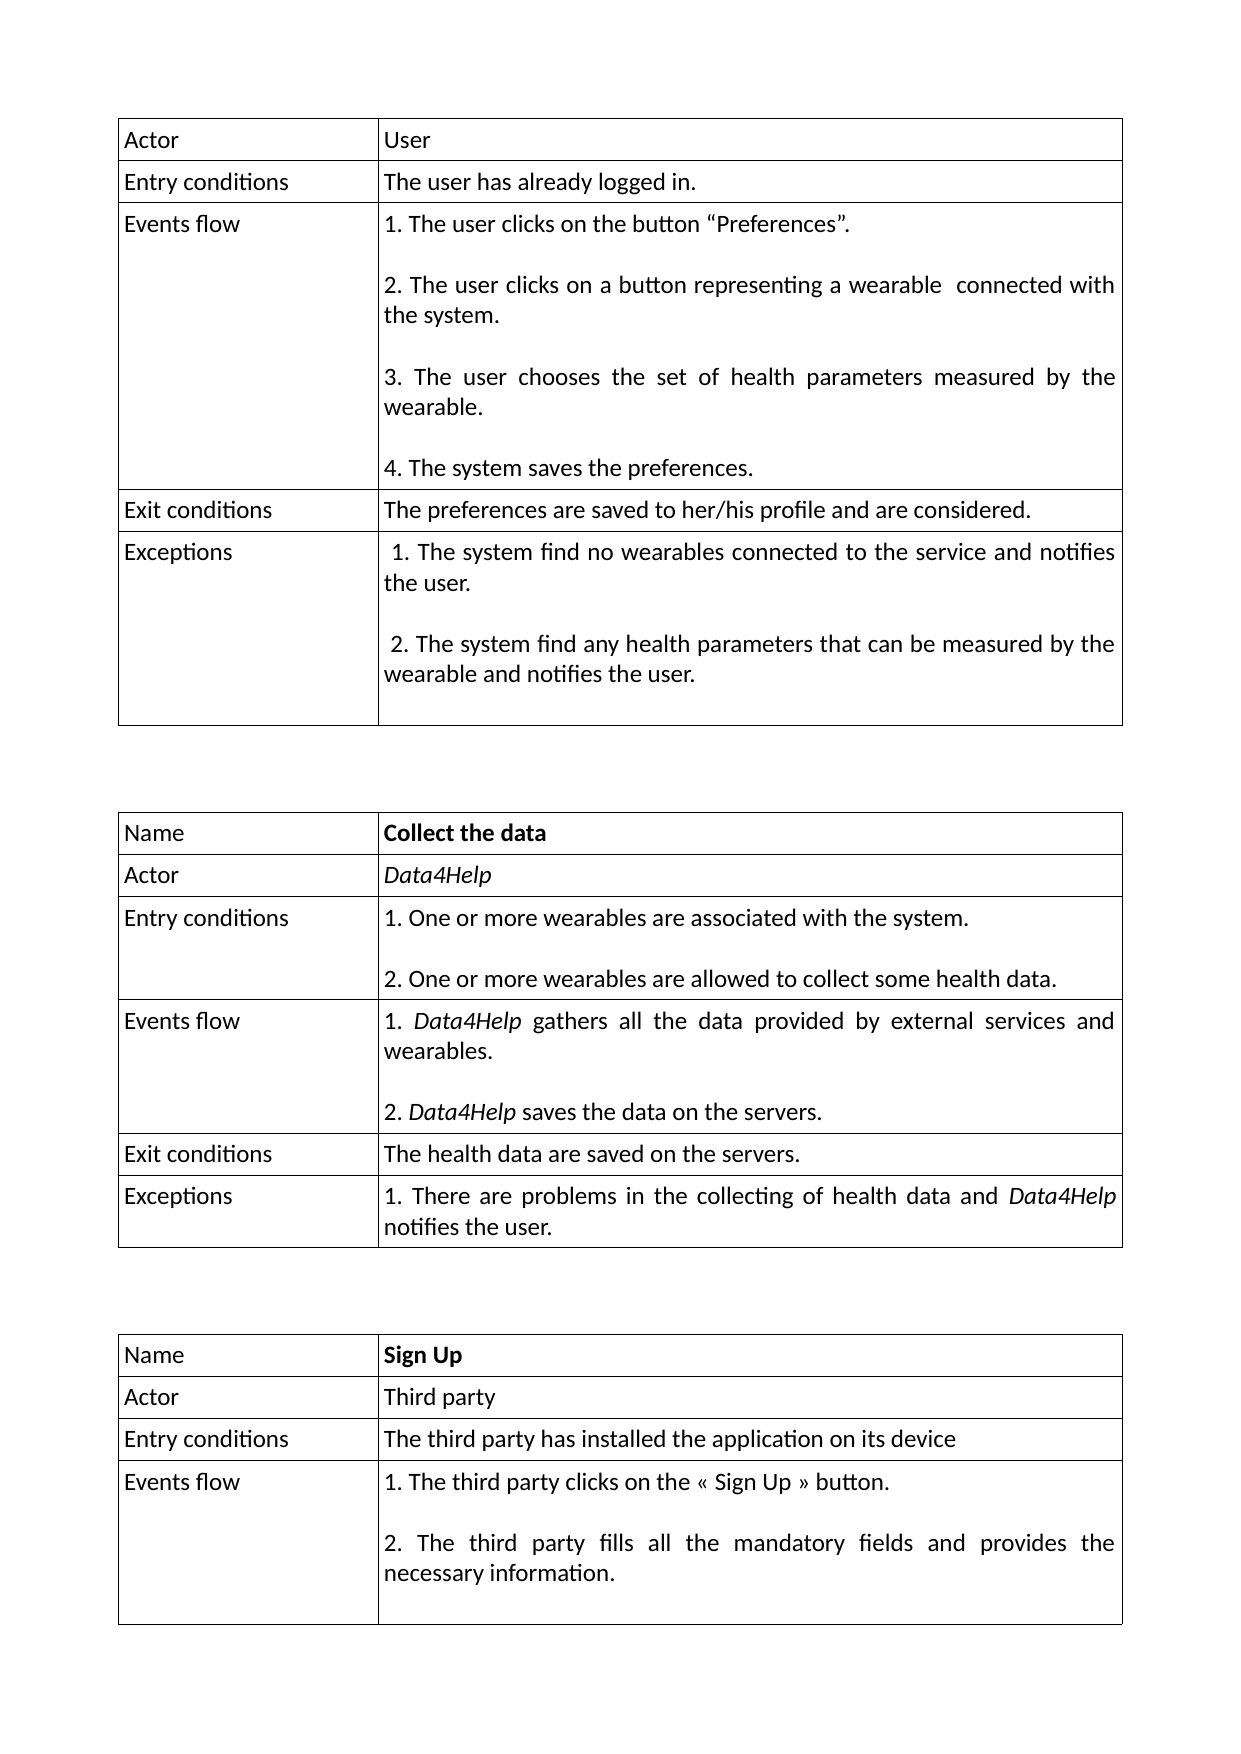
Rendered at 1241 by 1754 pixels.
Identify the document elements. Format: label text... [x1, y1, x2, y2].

table_cell 1. There are problems in the collecting of health data and Data4Help notifies the user. [379, 1176, 1122, 1247]
table_cell 1. The user clicks on the button “Preferences”. 2. The user clicks on a button representing a wearable connected with the system. 3. The user chooses the set of health parameters measured by the wearable. 4. The system saves the preferences. [379, 203, 1122, 488]
table_cell Events flow [119, 203, 378, 488]
table_header Name [119, 813, 378, 854]
table_cell 1. Data4Help gathers all the data provided by external services and wearables. 2. Data4Help saves the data on the servers. [379, 1000, 1122, 1133]
table_cell 1. The system find no wearables connected to the service and notifies the user. 2. The system find any health parameters that can be measured by the wearable and notifies the user. [379, 532, 1122, 725]
table_cell The preferences are saved to her/his profile and are considered. [379, 490, 1122, 531]
table_header Collect the data [379, 813, 1122, 854]
table_cell Exceptions [119, 1176, 378, 1247]
table_cell Exceptions [119, 532, 378, 725]
table_cell The health data are saved on the servers. [379, 1134, 1122, 1175]
table_cell The user has already logged in. [379, 161, 1122, 202]
table_header Sign Up [379, 1335, 1122, 1376]
table_cell Exit conditions [119, 1134, 378, 1175]
table_cell Data4Help [379, 855, 1122, 896]
table_cell Entry conditions [119, 161, 378, 202]
table_cell Actor [119, 119, 378, 160]
table_cell Exit conditions [119, 490, 378, 531]
table_header Name [119, 1335, 378, 1376]
table_cell User [379, 119, 1122, 160]
table_cell The third party has installed the application on its device [379, 1419, 1122, 1460]
table_cell Events flow [119, 1461, 378, 1624]
table_cell Events flow [119, 1000, 378, 1133]
table_cell Actor [119, 855, 378, 896]
table_cell 1. One or more wearables are associated with the system. 2. One or more wearables are allowed to collect some health data. [379, 897, 1122, 999]
table_cell Third party [379, 1377, 1122, 1418]
table_cell Entry conditions [119, 897, 378, 999]
table_cell 1. The third party clicks on the « Sign Up » button. 2. The third party fills all the mandatory fields and provides the necessary information. [379, 1461, 1122, 1624]
table_cell Actor [119, 1377, 378, 1418]
table_cell Entry conditions [119, 1419, 378, 1460]
